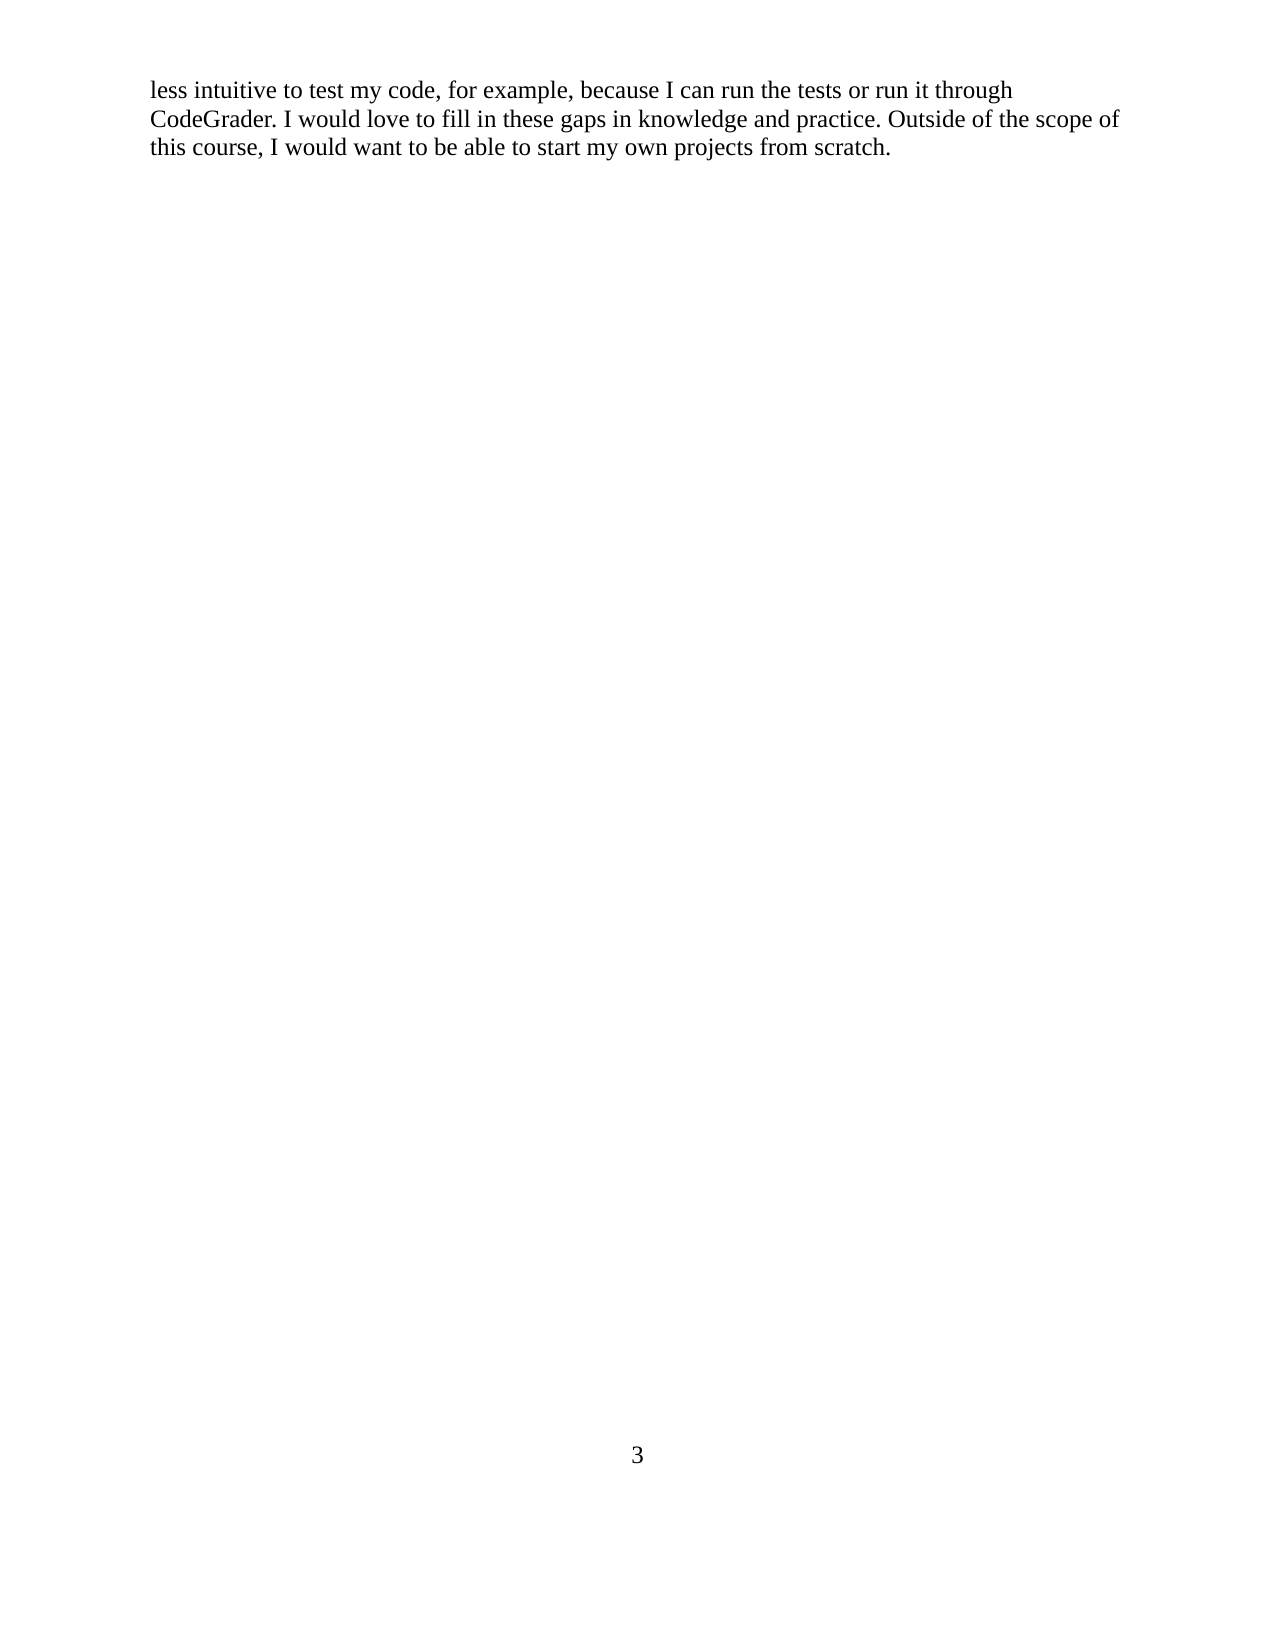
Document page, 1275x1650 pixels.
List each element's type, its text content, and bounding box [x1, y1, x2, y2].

text less intuitive to test my code, for example, because I can run the tests or run it through CodeGrader. I would love to fill in these gaps in knowledge and practice. Outside of the scope of this course, I would want to be able to start my own projects from scratch. [150, 75, 1125, 161]
